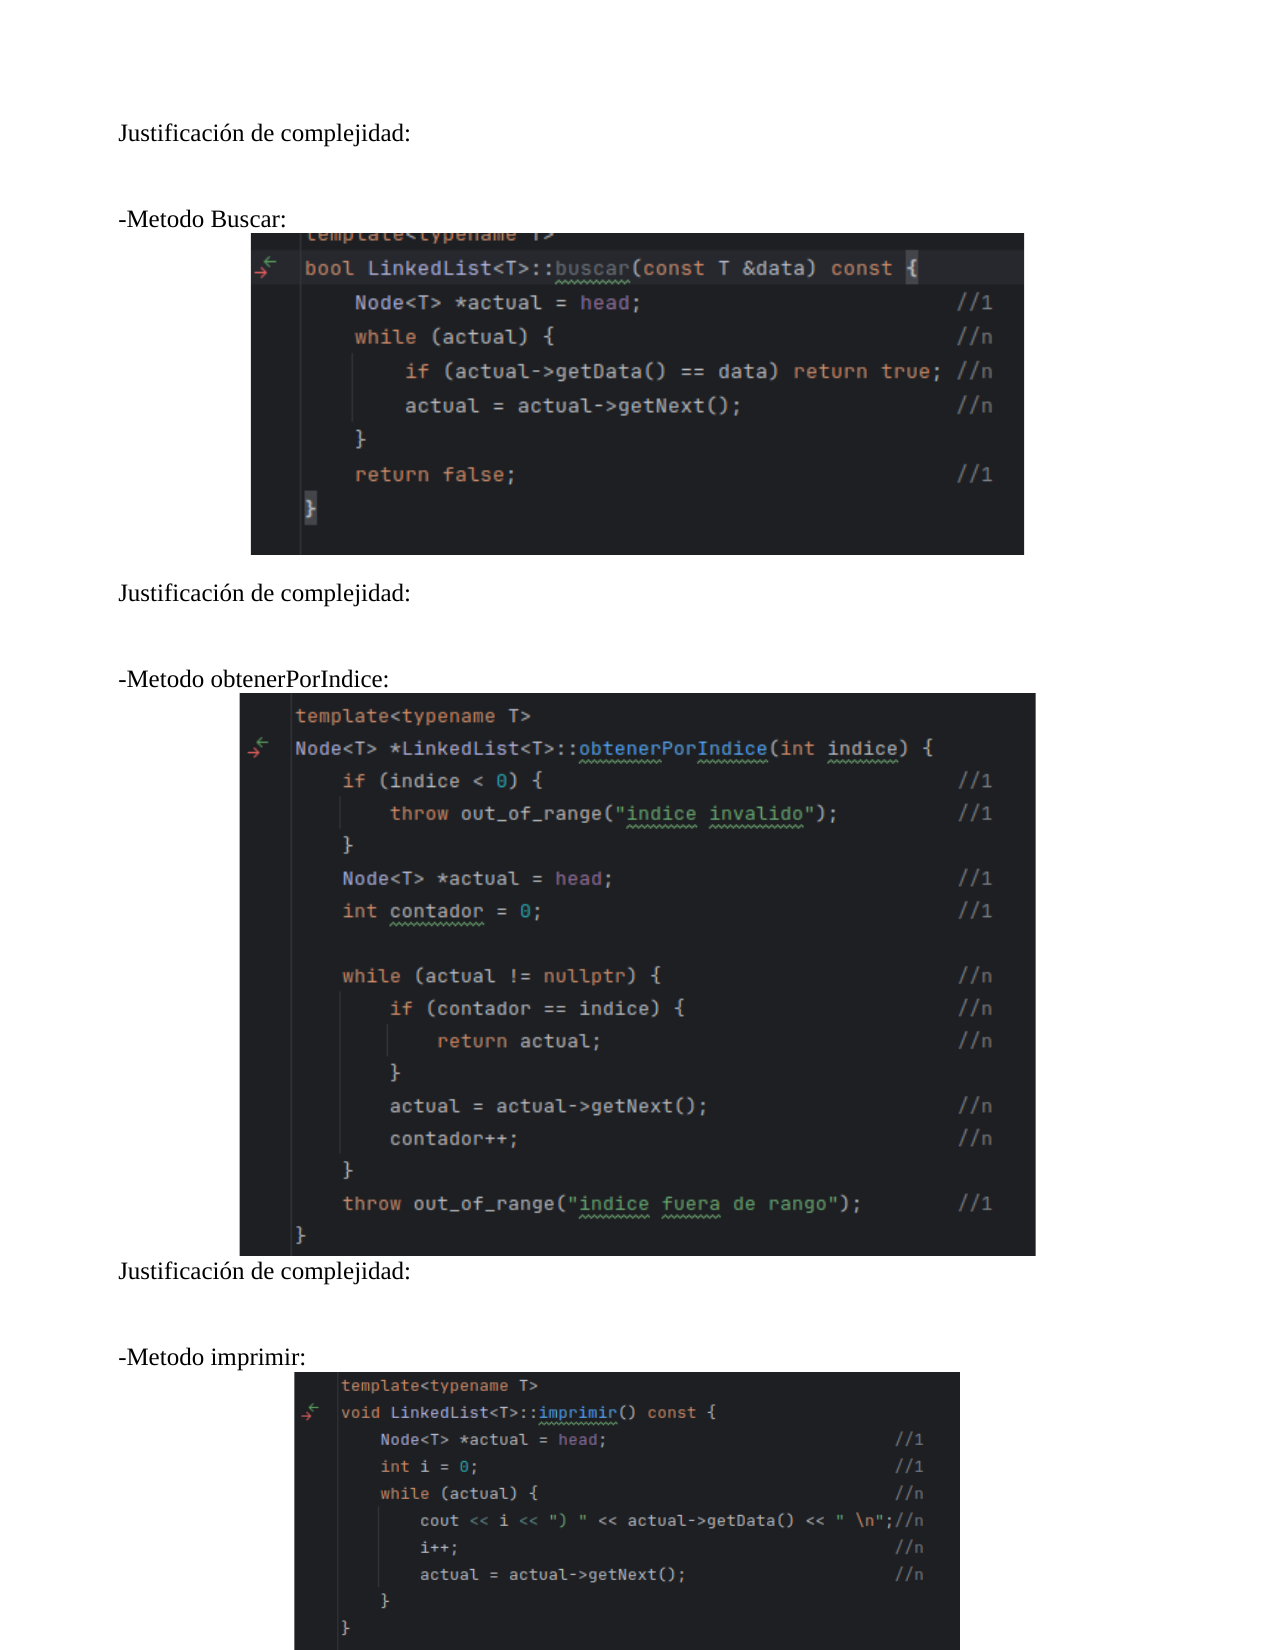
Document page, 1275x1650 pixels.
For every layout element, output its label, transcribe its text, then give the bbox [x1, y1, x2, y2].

text Justificación de complejidad: [118, 578, 1157, 607]
text Justificación de complejidad: [118, 779, 1157, 1285]
text -Metodo imprimir: [118, 1342, 1157, 1371]
picture [250, 233, 1025, 555]
picture [294, 1372, 960, 1650]
text Justificación de complejidad: [118, 118, 1157, 147]
text -Metodo Buscar: [118, 204, 1157, 233]
picture [239, 693, 1036, 1256]
text -Metodo obtenerPorIndice: [118, 664, 1157, 693]
